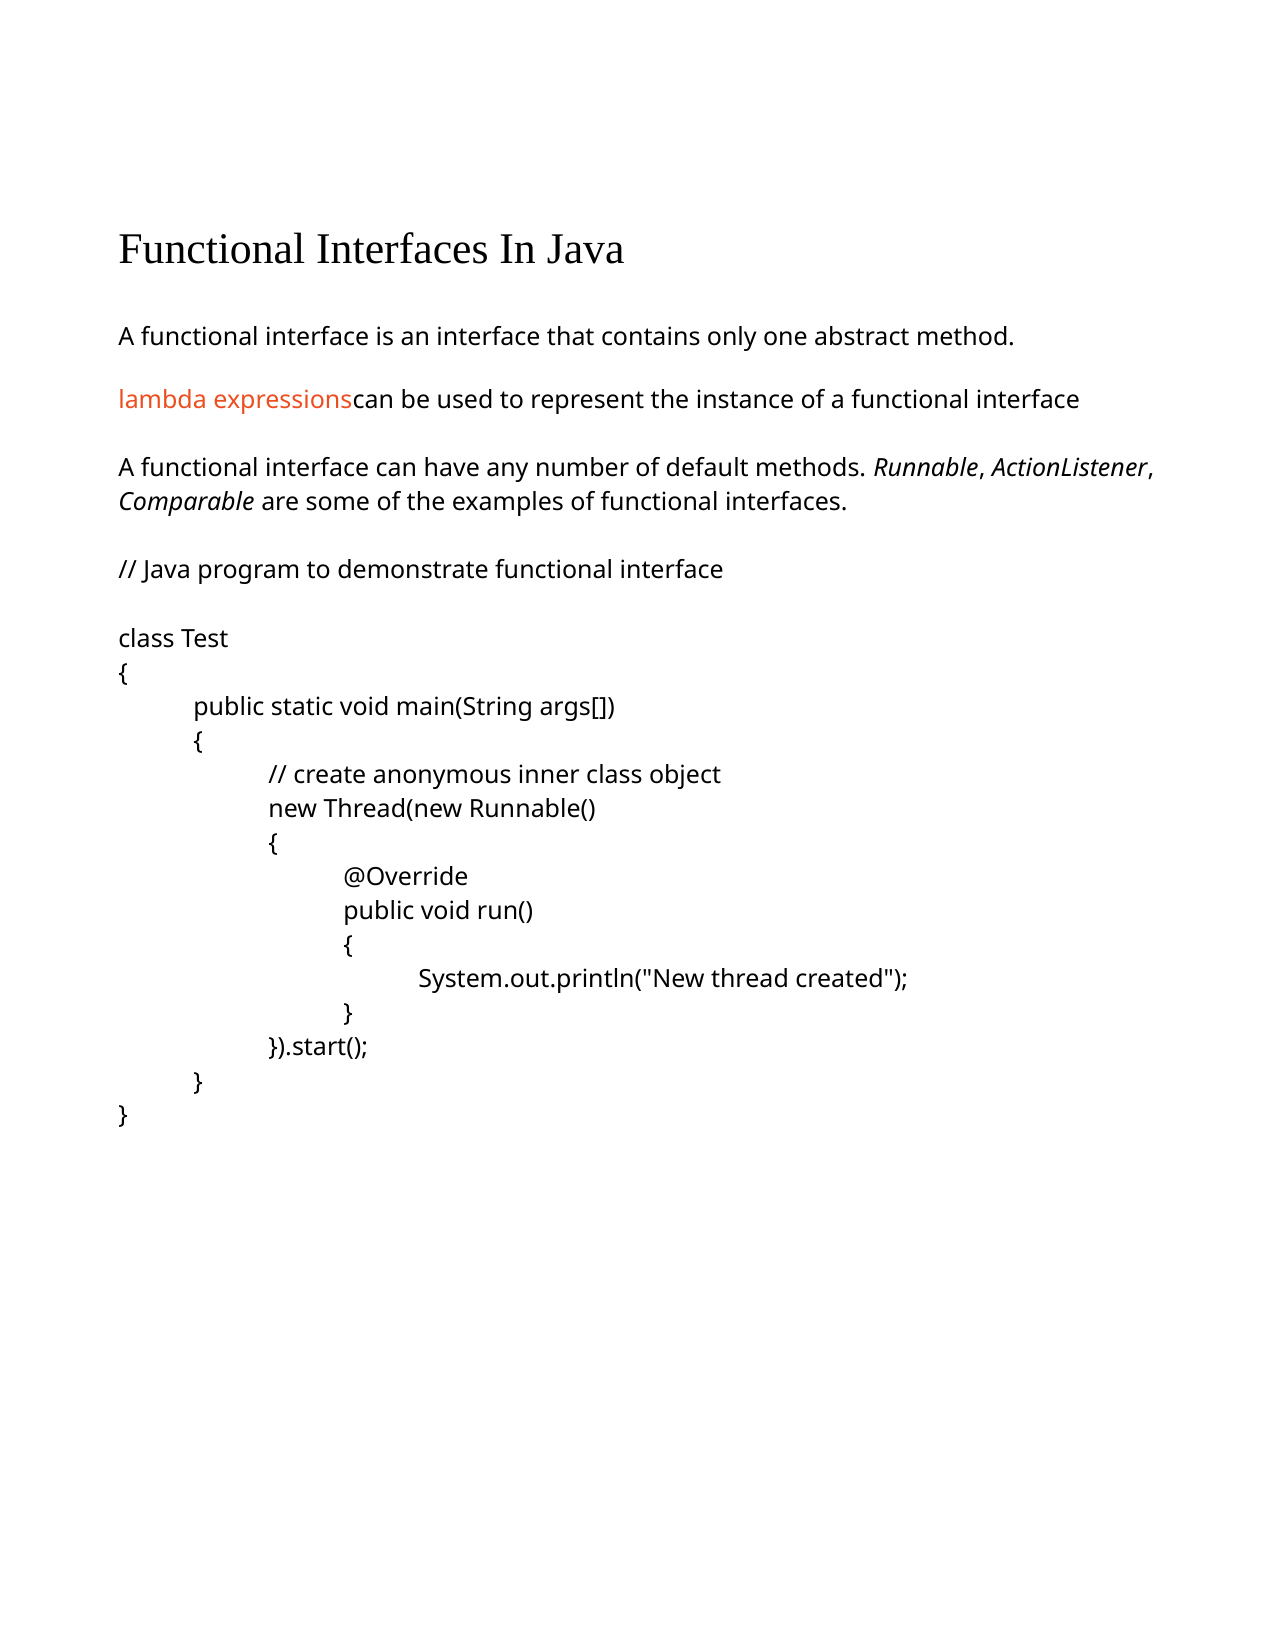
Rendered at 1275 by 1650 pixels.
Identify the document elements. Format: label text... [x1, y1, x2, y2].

text public static void main(String args[]) [118, 688, 1157, 722]
text // Java program to demonstrate functional interface [118, 552, 1157, 586]
text { [118, 825, 1157, 859]
text { [118, 654, 1157, 688]
text new Thread(new Runnable() [118, 791, 1157, 825]
text A functional interface can have any number of default methods. Runnable, ActionListener, Comparable are some of the examples of functional interfaces. [118, 450, 1157, 518]
text @Override [118, 859, 1157, 893]
text { [118, 927, 1157, 961]
text } [118, 1097, 1157, 1131]
text } [118, 1063, 1157, 1097]
subtitle Functional Interfaces In Java [118, 222, 1157, 272]
text public void run() [118, 893, 1157, 927]
text }).start(); [118, 1029, 1157, 1063]
text lambda expressionscan be used to represent the instance of a functional interface [118, 382, 1157, 416]
text System.out.println("New thread created"); [118, 961, 1157, 995]
text { [118, 722, 1157, 757]
text class Test [118, 620, 1157, 654]
text // create anonymous inner class object [118, 757, 1157, 791]
text } [118, 995, 1157, 1029]
text A functional interface is an interface that contains only one abstract method. [118, 319, 1157, 353]
